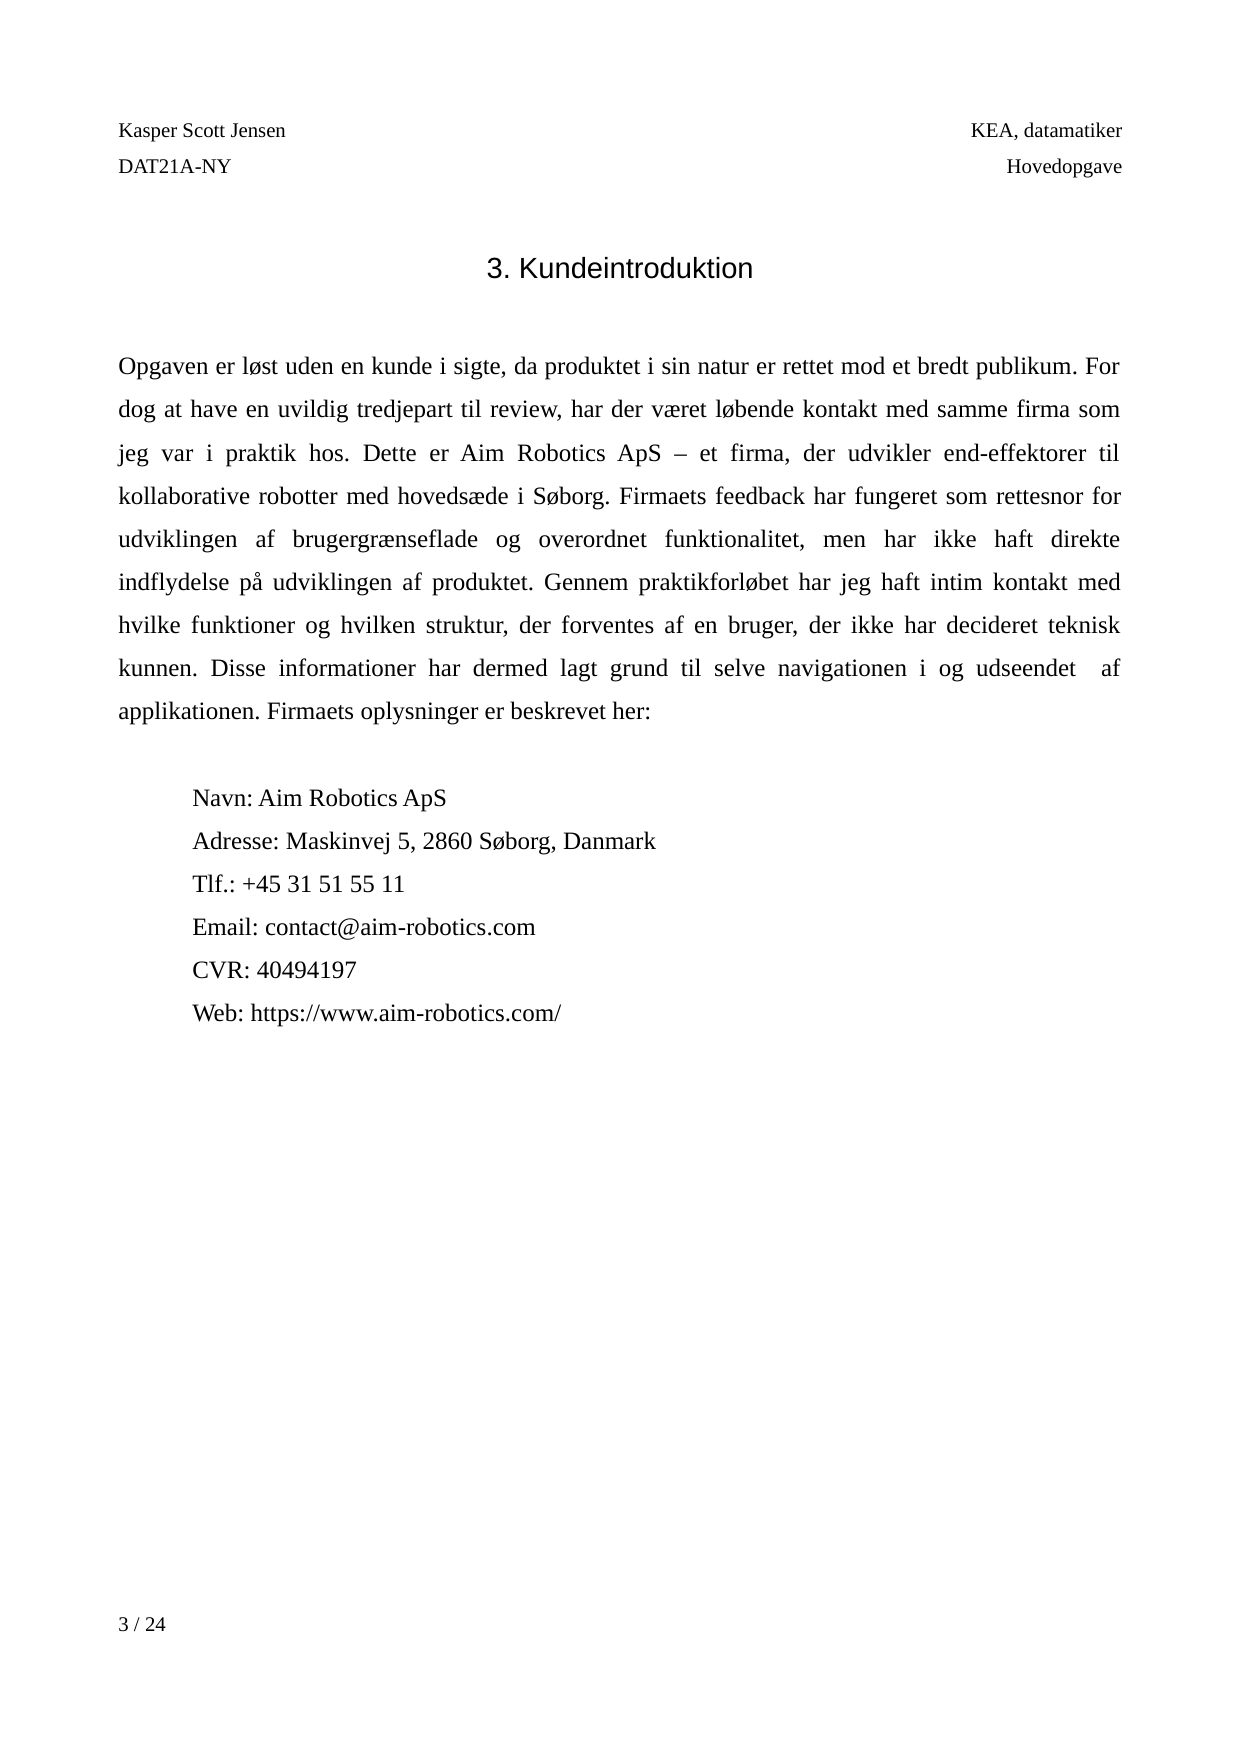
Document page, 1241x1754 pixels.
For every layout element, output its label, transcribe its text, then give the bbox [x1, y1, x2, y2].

text Email: contact@aim-robotics.com [118, 912, 1122, 941]
text Web: https://www.aim-robotics.com/ [118, 998, 1122, 1027]
text Navn: Aim Robotics ApS [118, 783, 1122, 811]
text Opgaven er løst uden en kunde i sigte, da produktet i sin natur er rettet mod et bredt publikum. For dog at have en uvildig tredjepart til review, har der været løbende kontakt med samme firma som jeg var i praktik hos. Dette er Aim Robotics ApS – et firma, der udvikler end-effektorer til kollaborative robotter med hovedsæde i Søborg. Firmaets feedback har fungeret som rettesnor for udviklingen af brugergrænseflade og overordnet funktionalitet, men har ikke haft direkte indflydelse på udviklingen af produktet. Gennem praktikforløbet har jeg haft intim kontakt med hvilke funktioner og hvilken struktur, der forventes af en bruger, der ikke har decideret teknisk kunnen. Disse informationer har dermed lagt grund til selve navigationen i og udseendet af applikationen. Firmaets oplysninger er beskrevet her: [118, 351, 1122, 725]
text Tlf.: +45 31 51 55 11 [118, 869, 1122, 898]
text CVR: 40494197 [118, 955, 1122, 984]
text 3. Kundeintroduktion [118, 251, 1122, 284]
text Adresse: Maskinvej 5, 2860 Søborg, Danmark [118, 826, 1122, 854]
